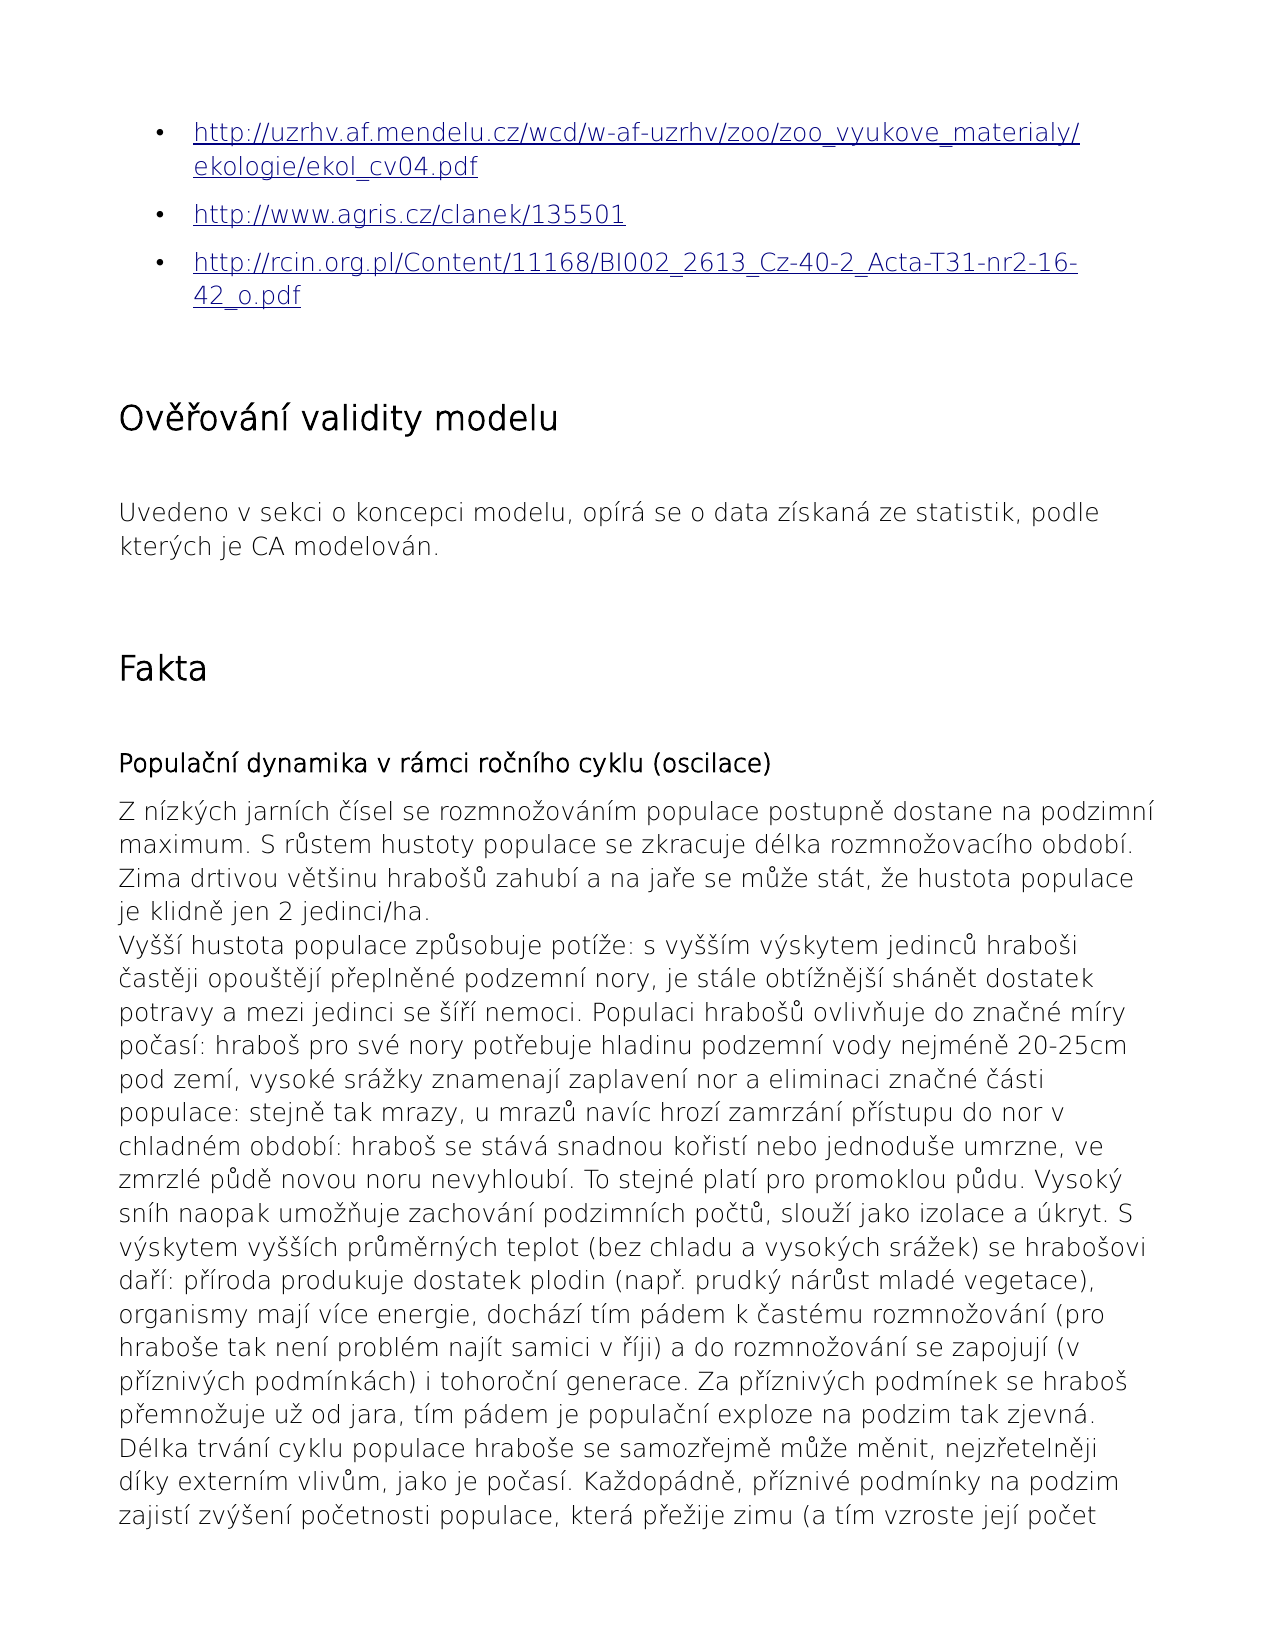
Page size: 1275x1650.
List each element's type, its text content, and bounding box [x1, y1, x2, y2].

subtitle Fakta [118, 649, 1157, 688]
list http://www.agris.cz/clanek/135501 [156, 200, 1157, 229]
text Populační dynamika v rámci ročního cyklu (oscilace) [118, 748, 1157, 778]
list http://rcin.org.pl/Content/11168/BI002_2613_Cz-40-2_Acta-T31-nr2-16-42_o.pdf [156, 248, 1157, 311]
text Uvedeno v sekci o koncepci modelu, opírá se o data získaná ze statistik, podle kterých je CA modelován. [118, 498, 1157, 561]
text Z nízkých jarních čísel se rozmnožováním populace postupně dostane na podzimní maximum. S růstem hustoty populace se zkracuje délka rozmnožovacího období. Zima drtivou většinu hrabošů zahubí a na jaře se může stát, že hustota populace je klidně jen 2 jedinci/ha. [118, 797, 1157, 926]
text Vyšší hustota populace způsobuje potíže: s vyšším výskytem jedinců hraboši častěji opouštějí přeplněné podzemní nory, je stále obtížnější shánět dostatek potravy a mezi jedinci se šíří nemoci. Populaci hrabošů ovlivňuje do značné míry počasí: hraboš pro své nory potřebuje hladinu podzemní vody nejméně 20-25cm pod zemí, vysoké srážky znamenají zaplavení nor a eliminaci značné části populace: stejně tak mrazy, u mrazů navíc hrozí zamrzání přístupu do nor v chladném období: hraboš se stává snadnou kořistí nebo jednoduše umrzne, ve zmrzlé půdě novou noru nevyhloubí. To stejné platí pro promoklou půdu. Vysoký sníh naopak umožňuje zachování podzimních počtů, slouží jako izolace a úkryt. S výskytem vyšších průměrných teplot (bez chladu a vysokých srážek) se hrabošovi daří: příroda produkuje dostatek plodin (např. prudký nárůst mladé vegetace), organismy mají více energie, dochází tím pádem k častému rozmnožování (pro hraboše tak není problém najít samici v říji) a do rozmnožování se zapojují (v příznivých podmínkách) i tohoroční generace. Za příznivých podmínek se hraboš přemnožuje už od jara, tím pádem je populační exploze na podzim tak zjevná. Délka trvání cyklu populace hraboše se samozřejmě může měnit, nejzřetelněji díky externím vlivům, jako je počasí. Každopádně, příznivé podmínky na podzim zajistí zvýšení početnosti populace, která přežije zimu (a tím vzroste její počet [118, 931, 1157, 1530]
list http://uzrhv.af.mendelu.cz/wcd/w-af-uzrhv/zoo/zoo_vyukove_materialy/ekologie/ekol_cv04.pdf [156, 118, 1157, 181]
subtitle Ověřování validity modelu [118, 398, 1157, 438]
